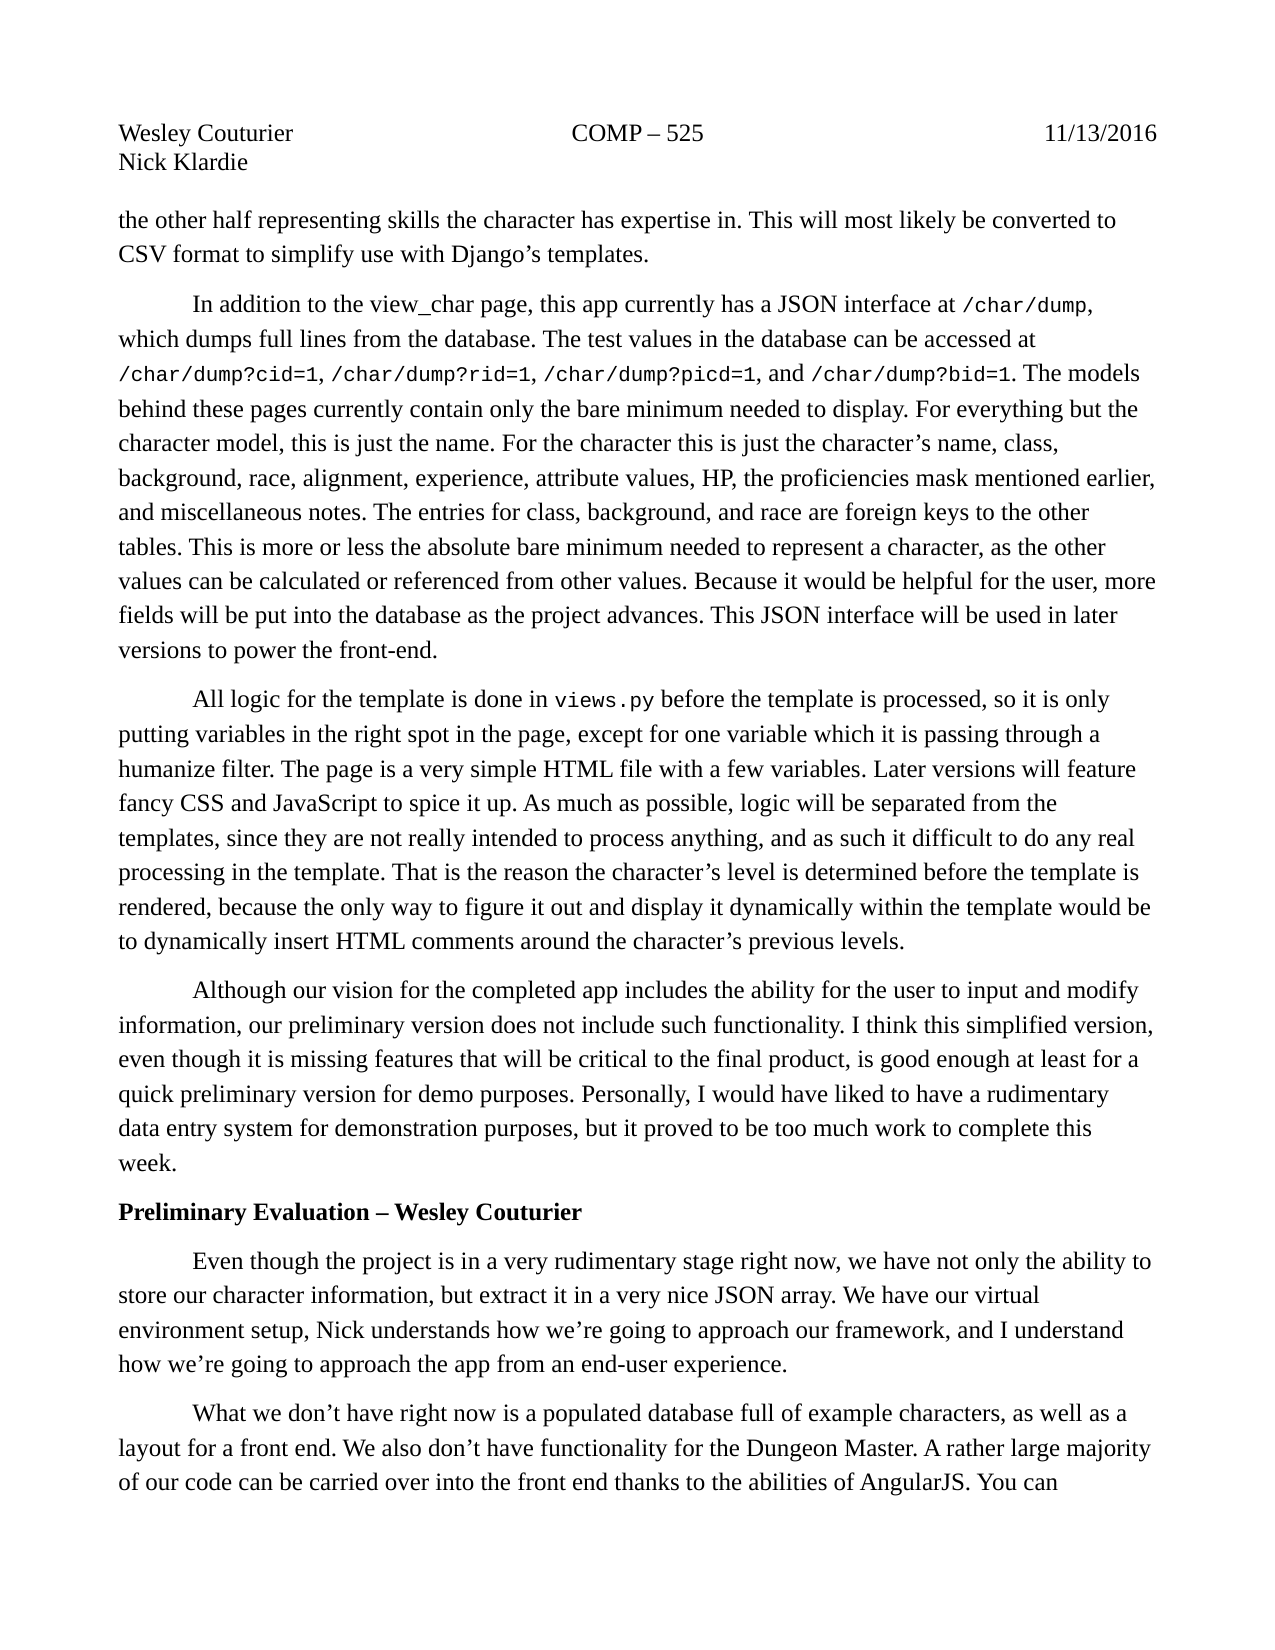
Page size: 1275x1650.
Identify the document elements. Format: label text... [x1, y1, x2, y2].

text Even though the project is in a very rudimentary stage right now, we have not only the ability to store our character information, but extract it in a very nice JSON array. We have our virtual environment setup, Nick understands how we’re going to approach our framework, and I understand how we’re going to approach the app from an end-user experience. [118, 1246, 1157, 1378]
text All logic for the template is done in views.py before the template is processed, so it is only putting variables in the right spot in the page, except for one variable which it is passing through a humanize filter. The page is a very simple HTML file with a few variables. Later versions will feature fancy CSS and JavaScript to spice it up. As much as possible, logic will be separated from the templates, since they are not really intended to process anything, and as such it difficult to do any real processing in the template. That is the reason the character’s level is determined before the template is rendered, because the only way to figure it out and display it dynamically within the template would be to dynamically insert HTML comments around the character’s previous levels. [118, 684, 1157, 955]
text In addition to the view_char page, this app currently has a JSON interface at /char/dump, which dumps full lines from the database. The test values in the database can be accessed at /char/dump?cid=1, /char/dump?rid=1, /char/dump?picd=1, and /char/dump?bid=1. The models behind these pages currently contain only the bare minimum needed to display. For everything but the character model, this is just the name. For the character this is just the character’s name, class, background, race, alignment, experience, attribute values, HP, the proficiencies mask mentioned earlier, and miscellaneous notes. The entries for class, background, and race are foreign keys to the other tables. This is more or less the absolute bare minimum needed to represent a character, as the other values can be calculated or referenced from other values. Because it would be helpful for the user, more fields will be put into the database as the project advances. This JSON interface will be used in later versions to power the front-end. [118, 289, 1157, 664]
text What we don’t have right now is a populated database full of example characters, as well as a layout for a front end. We also don’t have functionality for the Dungeon Master. A rather large majority of our code can be carried over into the front end thanks to the abilities of AngularJS. You can [118, 1398, 1157, 1496]
text the other half representing skills the character has expertise in. This will most likely be converted to CSV format to simplify use with Django’s templates. [118, 205, 1157, 268]
text Preliminary Evaluation – Wesley Couturier [118, 1197, 1157, 1226]
text Although our vision for the completed app includes the ability for the user to input and modify information, our preliminary version does not include such functionality. I think this simplified version, even though it is missing features that will be critical to the final product, is good enough at least for a quick preliminary version for demo purposes. Personally, I would have liked to have a rudimentary data entry system for demonstration purposes, but it proved to be too much work to complete this week. [118, 975, 1157, 1177]
